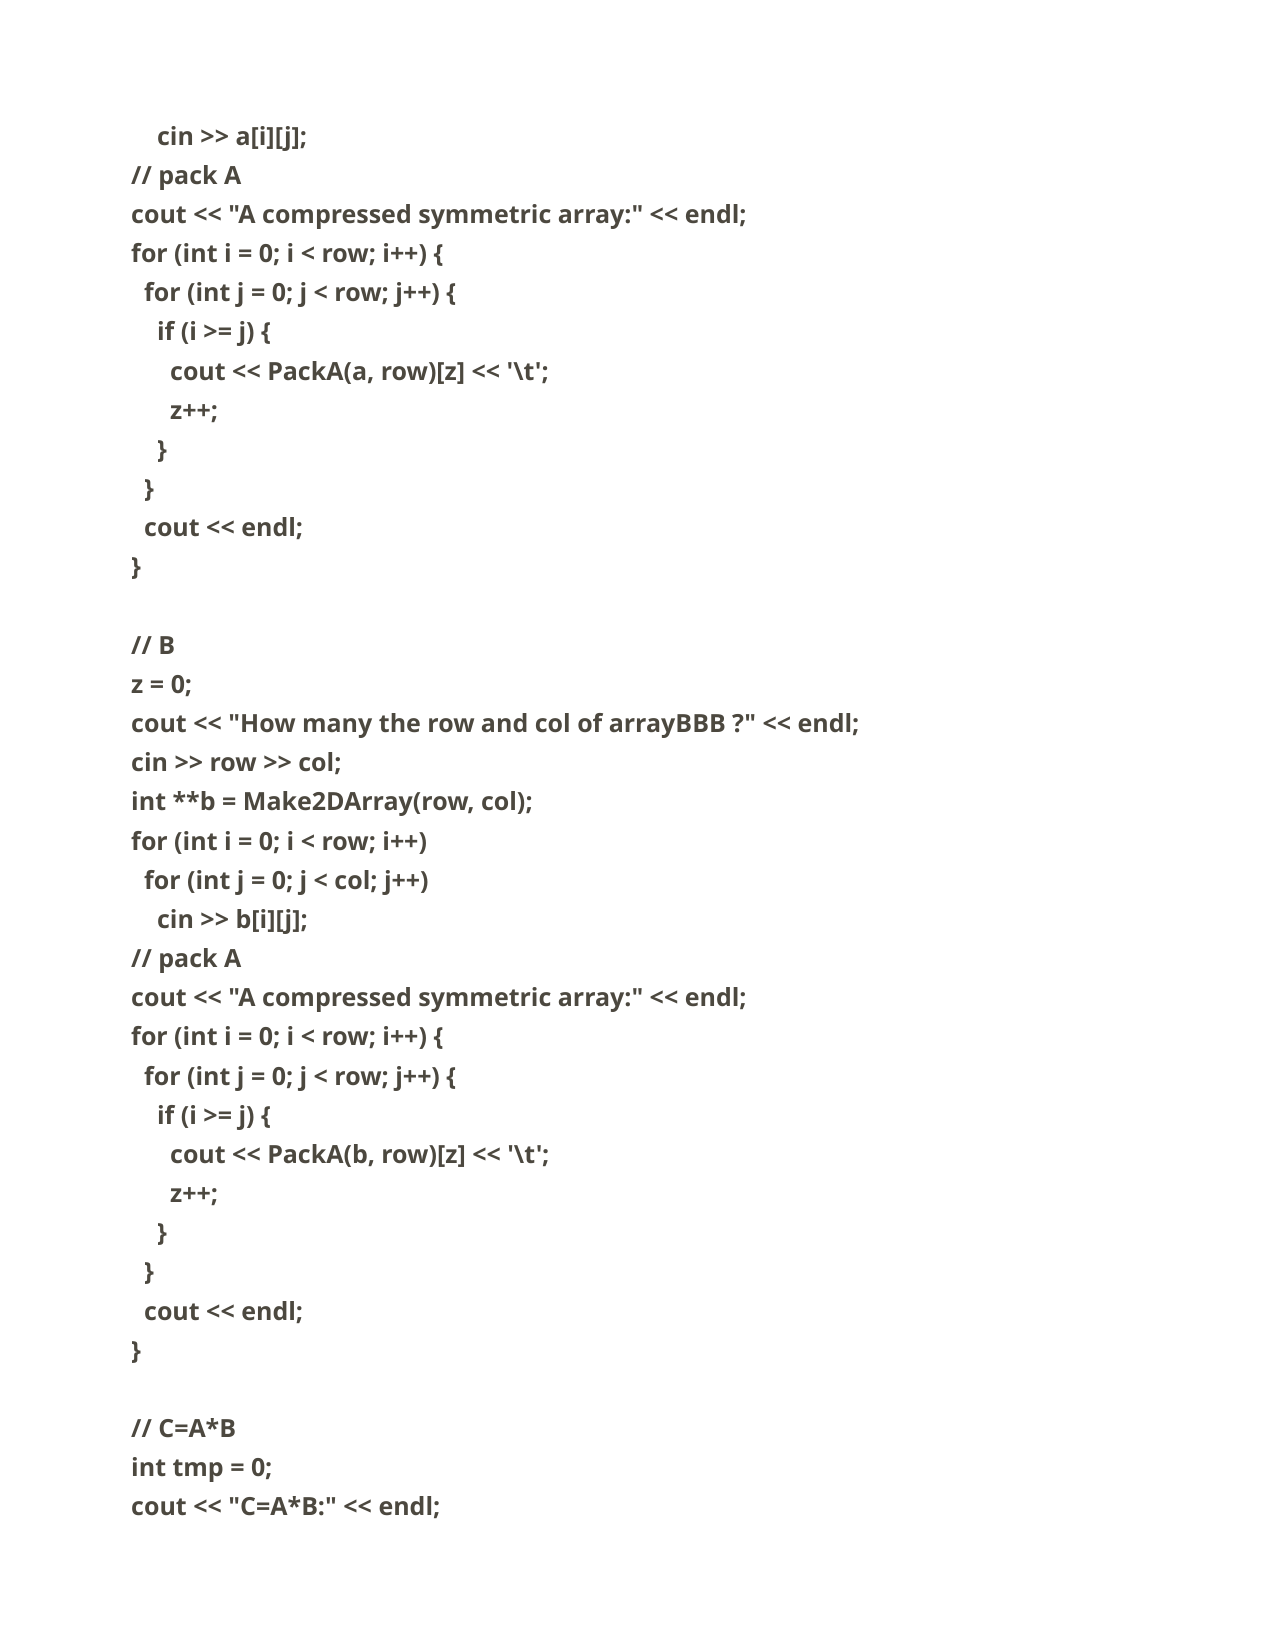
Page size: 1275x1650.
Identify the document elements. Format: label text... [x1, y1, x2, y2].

text } [118, 431, 1157, 466]
text } [118, 1332, 1157, 1366]
text if (i >= j) { [118, 1097, 1157, 1131]
text // pack A [118, 157, 1157, 191]
text int tmp = 0; [118, 1450, 1157, 1484]
text z++; [118, 392, 1157, 426]
text cout << endl; [118, 1293, 1157, 1327]
text cout << PackA(b, row)[z] << '\t'; [118, 1136, 1157, 1171]
text z++; [118, 1176, 1157, 1210]
text z = 0; [118, 666, 1157, 701]
text for (int i = 0; i < row; i++) { [118, 1019, 1157, 1053]
text cout << endl; [118, 510, 1157, 544]
text for (int i = 0; i < row; i++) { [118, 236, 1157, 270]
text // pack A [118, 941, 1157, 975]
text for (int i = 0; i < row; i++) [118, 823, 1157, 857]
text } [118, 1215, 1157, 1249]
text cin >> b[i][j]; [118, 901, 1157, 936]
text cin >> a[i][j]; [118, 118, 1157, 152]
text // C=A*B [118, 1411, 1157, 1445]
text } [118, 549, 1157, 583]
text for (int j = 0; j < row; j++) { [118, 275, 1157, 309]
text // B [118, 627, 1157, 661]
text for (int j = 0; j < col; j++) [118, 862, 1157, 896]
text if (i >= j) { [118, 314, 1157, 348]
text cin >> row >> col; [118, 745, 1157, 779]
text cout << PackA(a, row)[z] << '\t'; [118, 353, 1157, 387]
text cout << "How many the row and col of arrayBBB ?" << endl; [118, 706, 1157, 740]
text int **b = Make2DArray(row, col); [118, 784, 1157, 818]
text } [118, 1254, 1157, 1288]
text } [118, 471, 1157, 505]
text cout << "C=A*B:" << endl; [118, 1489, 1157, 1523]
text cout << "A compressed symmetric array:" << endl; [118, 980, 1157, 1014]
text for (int j = 0; j < row; j++) { [118, 1058, 1157, 1092]
text cout << "A compressed symmetric array:" << endl; [118, 196, 1157, 231]
